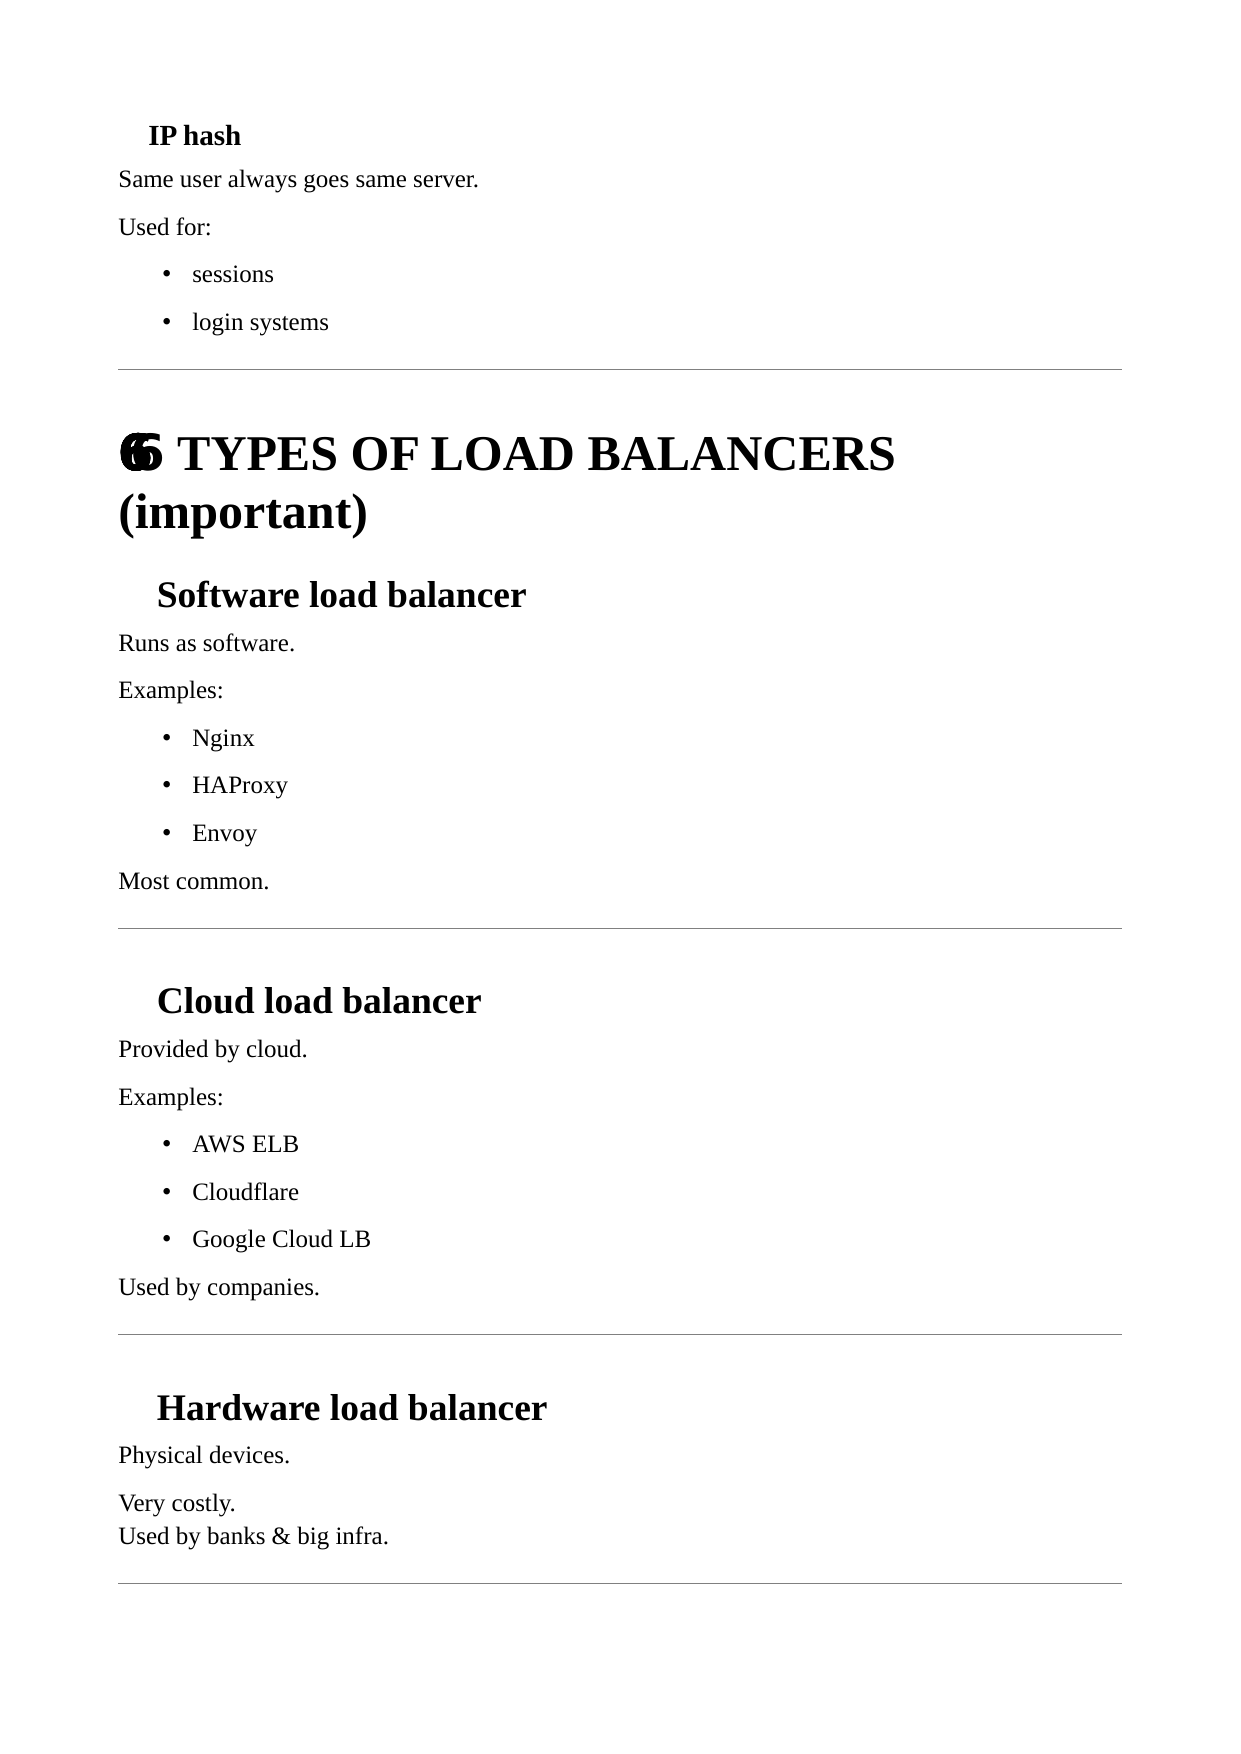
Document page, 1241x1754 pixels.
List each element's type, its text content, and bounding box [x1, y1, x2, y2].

list HAProxy [162, 771, 1122, 799]
list Cloudflare [162, 1177, 1122, 1206]
list Nginx [162, 723, 1122, 752]
subtitle 🔵 IP hash [118, 118, 1122, 152]
list Google Cloud LB [162, 1224, 1122, 1253]
text Used for: [118, 212, 1122, 241]
list sessions [162, 259, 1122, 288]
text Runs as software. [118, 628, 1122, 657]
list AWS ELB [162, 1129, 1122, 1158]
text Examples: [118, 1082, 1122, 1111]
text Used by companies. [118, 1272, 1122, 1301]
list login systems [162, 307, 1122, 336]
list Envoy [162, 818, 1122, 847]
text Examples: [118, 675, 1122, 704]
text Physical devices. [118, 1441, 1122, 1469]
subtitle 🔥 Software load balancer [118, 572, 1122, 615]
subtitle 🧠 6️⃣ TYPES OF LOAD BALANCERS (important) [118, 424, 1122, 539]
text Very costly. Used by banks & big infra. [118, 1488, 1122, 1550]
subtitle 🔥 Hardware load balancer [118, 1385, 1122, 1428]
text Most common. [118, 866, 1122, 894]
text Same user always goes same server. [118, 164, 1122, 193]
subtitle 🔥 Cloud load balancer [118, 978, 1122, 1022]
text Provided by cloud. [118, 1034, 1122, 1063]
